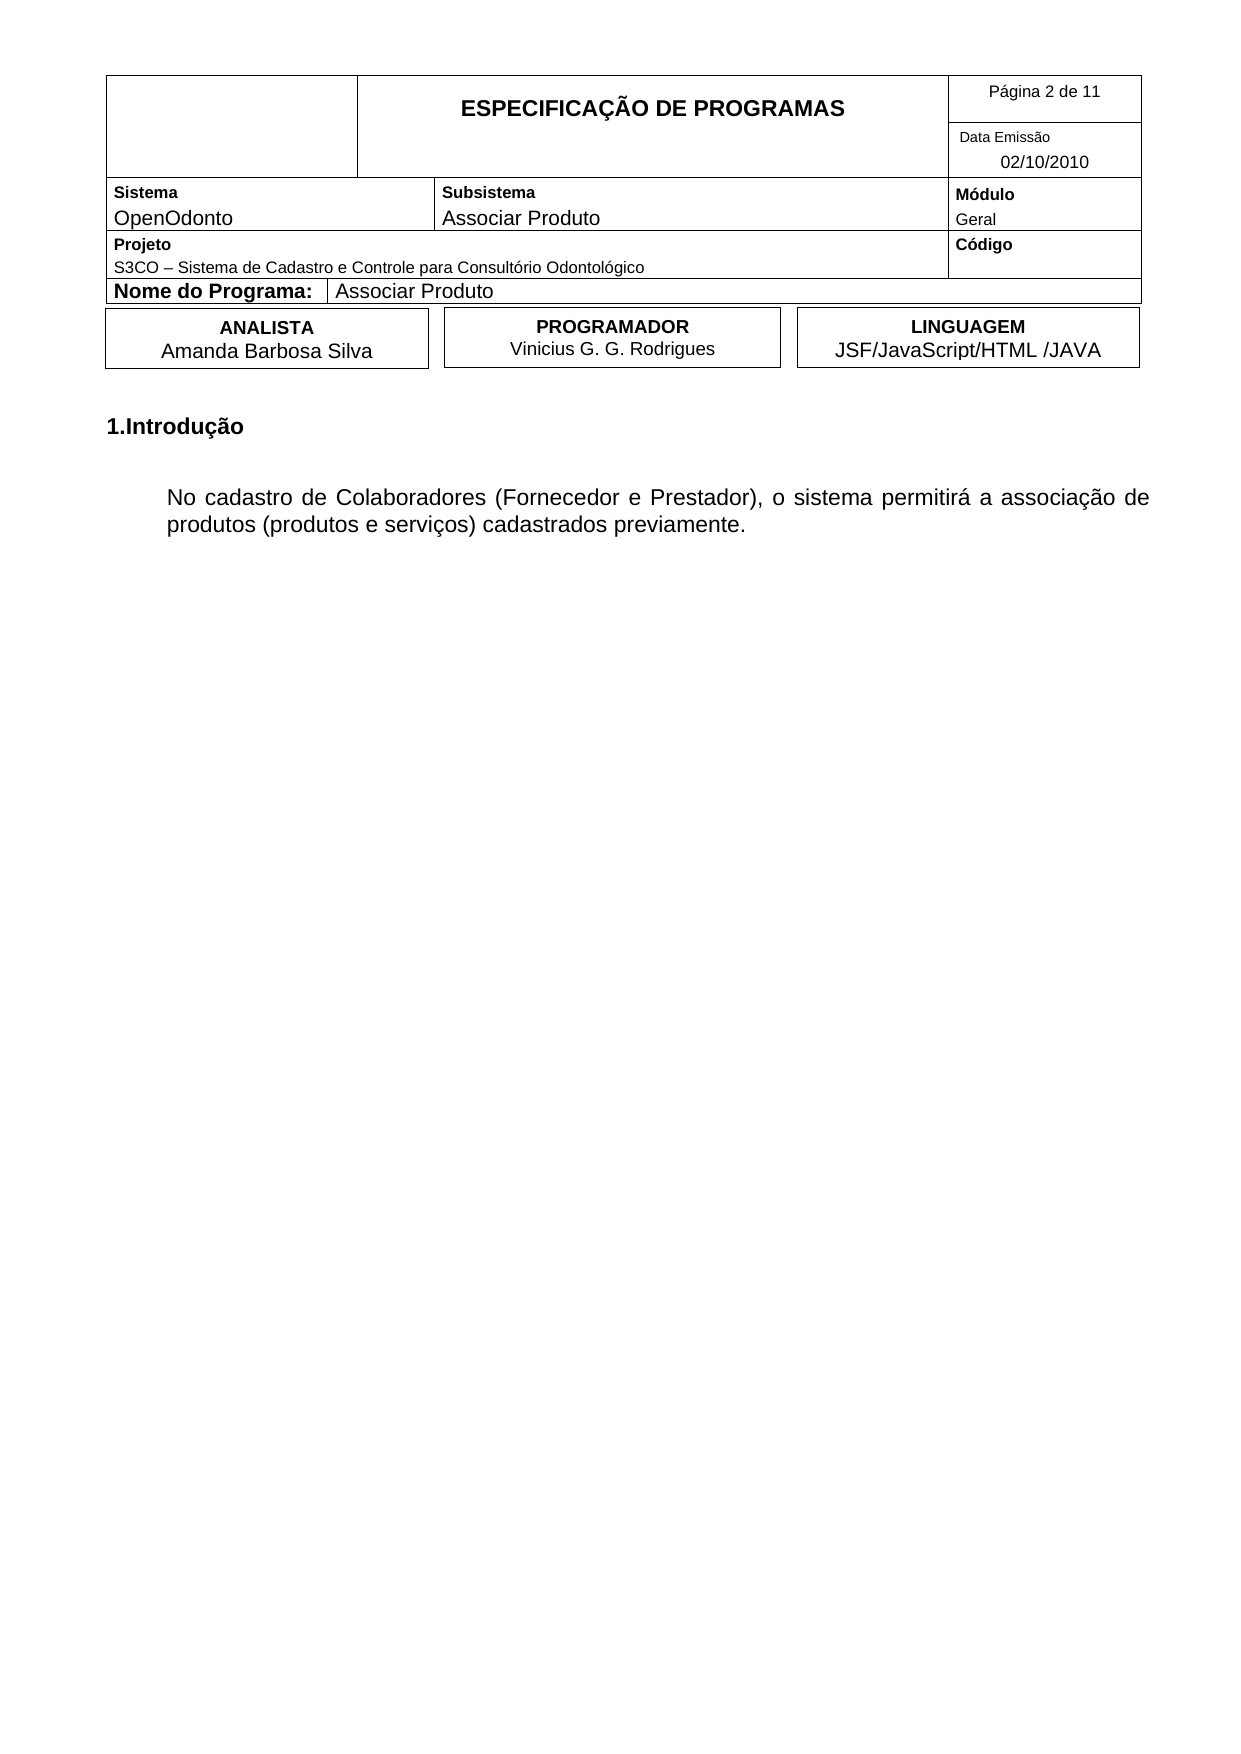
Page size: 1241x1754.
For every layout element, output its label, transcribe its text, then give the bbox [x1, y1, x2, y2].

subtitle Introdução [106, 413, 1151, 439]
text No cadastro de Colaboradores (Fornecedor e Prestador), o sistema permitirá a associação de produtos (produtos e serviços) cadastrados previamente. [167, 484, 1151, 537]
